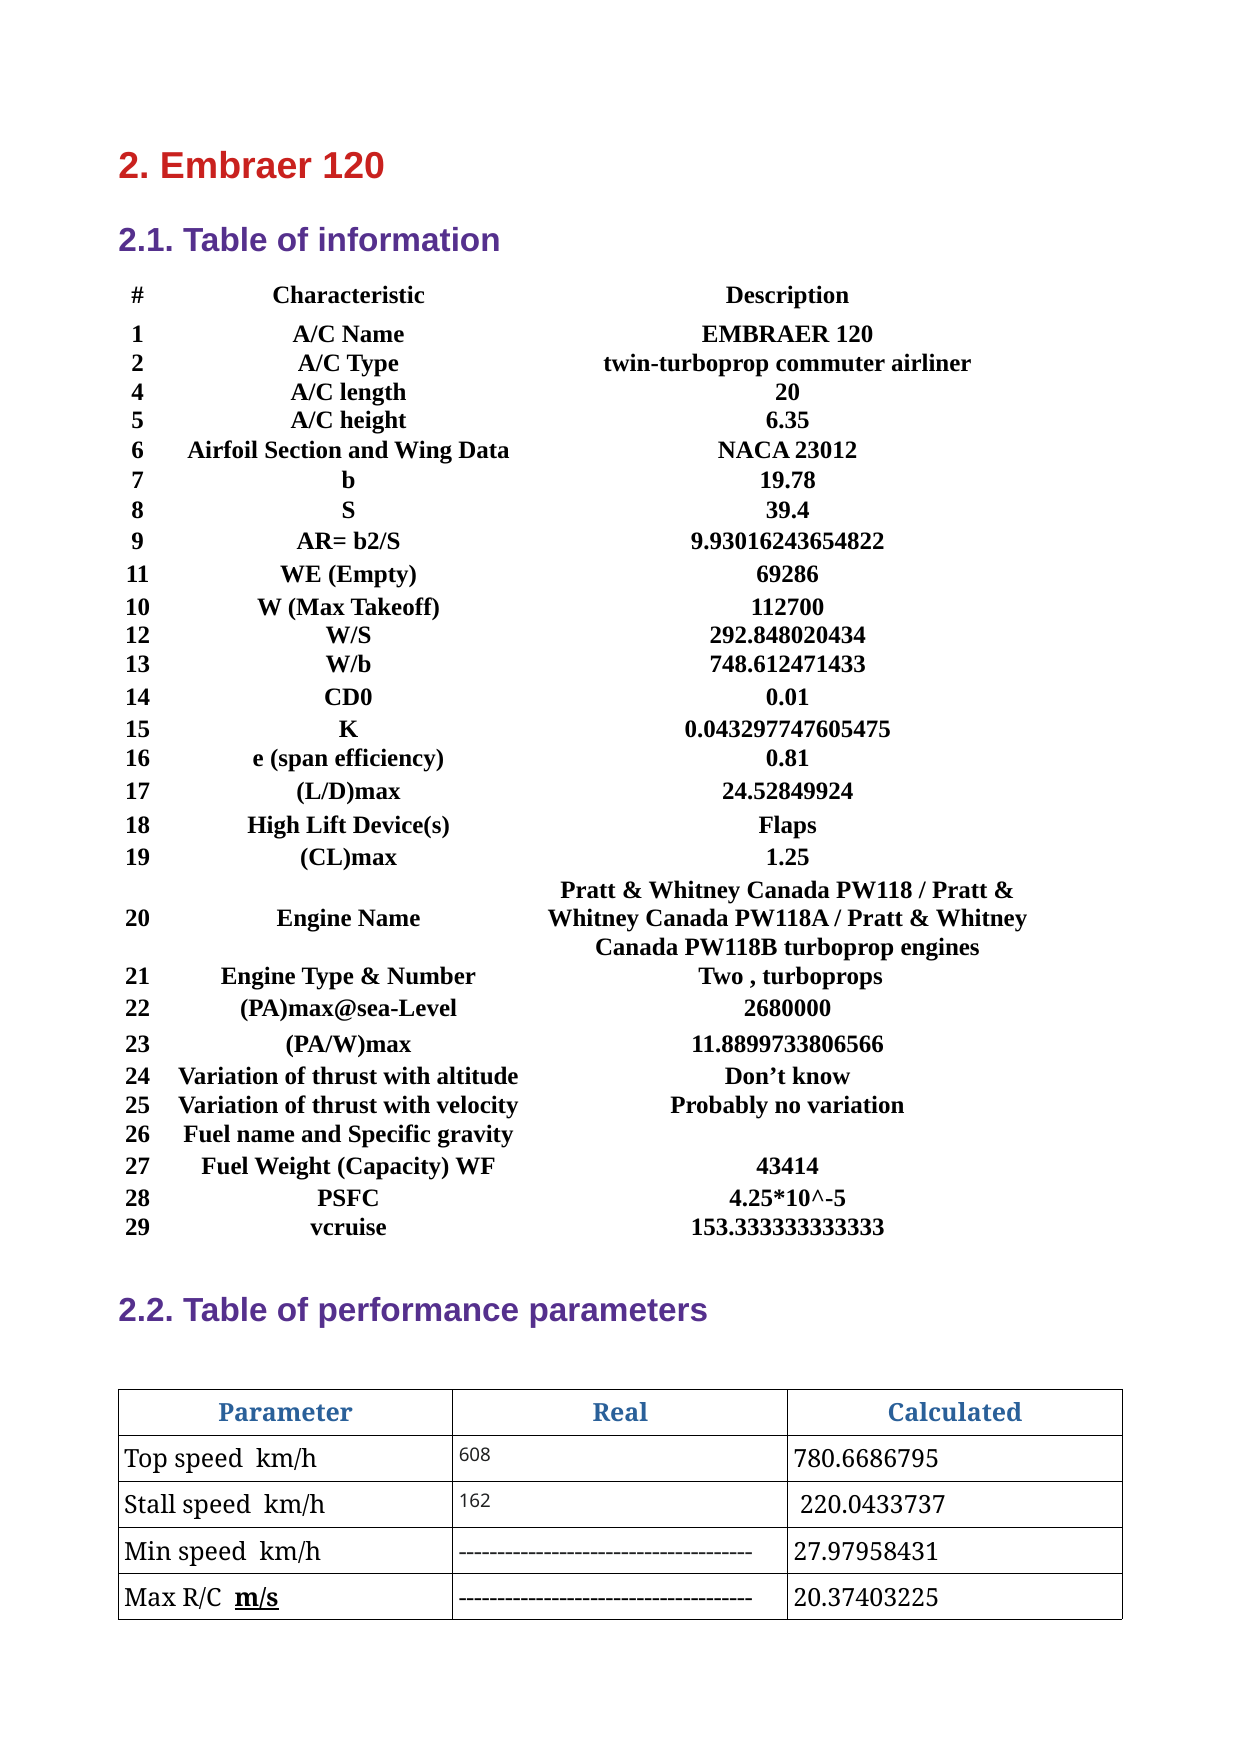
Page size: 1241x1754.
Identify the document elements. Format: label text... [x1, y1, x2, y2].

table_cell Top speed km/h [119, 1436, 452, 1481]
table_cell -------------------------------------- [453, 1528, 787, 1573]
table_cell Fuel Weight (Capacity) WF [163, 1148, 534, 1183]
table_cell b [163, 465, 534, 494]
table_cell 11.8899733806566 [534, 1025, 1041, 1061]
table_cell 9 [112, 525, 163, 556]
table_cell 112700 [534, 592, 1041, 621]
table_cell Variation of thrust with altitude [163, 1061, 534, 1090]
table_cell 27 [112, 1148, 163, 1183]
table_cell WE (Empty) [163, 556, 534, 592]
table_cell High Lift Device(s) [163, 810, 534, 839]
table_cell (PA/W)max [163, 1025, 534, 1061]
table_cell A/C height [163, 406, 534, 434]
table_cell 16 [112, 743, 163, 771]
table_cell 22 [112, 990, 163, 1025]
table_cell [534, 1119, 1041, 1147]
table_header Real [453, 1390, 787, 1435]
table_cell Variation of thrust with velocity [163, 1090, 534, 1119]
table_cell Flaps [534, 810, 1041, 839]
table_cell 20.37403225 [788, 1574, 1122, 1619]
table_cell PSFC [163, 1183, 534, 1212]
table_cell 5 [112, 406, 163, 434]
table_cell AR= b2/S [163, 525, 534, 556]
table_cell 9.93016243654822 [534, 525, 1041, 556]
table_cell 29 [112, 1212, 163, 1241]
table_cell Two , turboprops [534, 961, 1041, 990]
table_cell Engine Name [163, 875, 534, 961]
table_cell 780.6686795 [788, 1436, 1122, 1481]
table_cell (PA)max@sea-Level [163, 990, 534, 1025]
table_cell 20 [534, 377, 1041, 406]
table_cell Fuel name and Specific gravity [163, 1119, 534, 1147]
table_cell 19 [112, 839, 163, 875]
table_cell 608 [453, 1436, 787, 1481]
table_cell Pratt & Whitney Canada PW118 / Pratt & Whitney Canada PW118A / Pratt & Whitney Canada PW118B turboprop engines [534, 875, 1041, 961]
table_cell 8 [112, 494, 163, 525]
table_cell 23 [112, 1025, 163, 1061]
table_cell 19.78 [534, 465, 1041, 494]
table_cell Min speed km/h [119, 1528, 452, 1573]
table_cell 0.043297747605475 [534, 714, 1041, 743]
table_cell 11 [112, 556, 163, 592]
table_cell 0.81 [534, 743, 1041, 771]
table_cell K [163, 714, 534, 743]
table_cell 13 [112, 649, 163, 678]
table_cell 15 [112, 714, 163, 743]
table_cell Probably no variation [534, 1090, 1041, 1119]
table_cell (L/D)max [163, 771, 534, 810]
table_cell CD0 [163, 678, 534, 714]
table_header Characteristic [163, 271, 534, 319]
table_cell 24.52849924 [534, 771, 1041, 810]
table_cell W/b [163, 649, 534, 678]
subtitle 2.2. Table of performance parameters [118, 1290, 1122, 1329]
table_cell 43414 [534, 1148, 1041, 1183]
table_header Calculated [788, 1390, 1122, 1435]
table_cell 162 [453, 1482, 787, 1527]
table_cell 2680000 [534, 990, 1041, 1025]
subtitle 2.1. Table of information [118, 219, 1122, 258]
table_cell 1 [112, 319, 163, 348]
table_cell 292.848020434 [534, 621, 1041, 649]
table_header Description [534, 271, 1041, 319]
table_cell A/C length [163, 377, 534, 406]
table_cell 6.35 [534, 406, 1041, 434]
table_cell twin-turboprop commuter airliner [534, 348, 1041, 377]
table_cell 28 [112, 1183, 163, 1212]
table_cell A/C Type [163, 348, 534, 377]
table_cell 748.612471433 [534, 649, 1041, 678]
table_cell 18 [112, 810, 163, 839]
table_cell 27.97958431 [788, 1528, 1122, 1573]
table_cell 6 [112, 434, 163, 465]
table_cell Don’t know [534, 1061, 1041, 1090]
table_cell 4.25*10^-5 [534, 1183, 1041, 1212]
table_cell NACA 23012 [534, 434, 1041, 465]
table_cell EMBRAER 120 [534, 319, 1041, 348]
table_cell 26 [112, 1119, 163, 1147]
table_cell e (span efficiency) [163, 743, 534, 771]
table_cell vcruise [163, 1212, 534, 1241]
table_cell 4 [112, 377, 163, 406]
table_cell W/S [163, 621, 534, 649]
table_cell S [163, 494, 534, 525]
table_cell (CL)max [163, 839, 534, 875]
table_cell Stall speed km/h [119, 1482, 452, 1527]
table_cell 12 [112, 621, 163, 649]
table_cell 7 [112, 465, 163, 494]
subtitle 2. Embraer 120 [118, 143, 1122, 186]
table_cell 25 [112, 1090, 163, 1119]
table_cell 10 [112, 592, 163, 621]
table_cell 21 [112, 961, 163, 990]
table_header Parameter [119, 1390, 452, 1435]
table_cell 17 [112, 771, 163, 810]
table_cell 24 [112, 1061, 163, 1090]
table_header # [112, 271, 163, 319]
table_cell 20 [112, 875, 163, 961]
table_cell 69286 [534, 556, 1041, 592]
table_cell 153.333333333333 [534, 1212, 1041, 1241]
table_cell -------------------------------------- [453, 1574, 787, 1619]
table_cell Max R/C m/s [119, 1574, 452, 1619]
table_cell 1.25 [534, 839, 1041, 875]
table_cell 39.4 [534, 494, 1041, 525]
table_cell A/C Name [163, 319, 534, 348]
table_cell 2 [112, 348, 163, 377]
table_cell 220.0433737 [788, 1482, 1122, 1527]
table_cell Airfoil Section and Wing Data [163, 434, 534, 465]
table_cell Engine Type & Number [163, 961, 534, 990]
table_cell 0.01 [534, 678, 1041, 714]
table_cell W (Max Takeoff) [163, 592, 534, 621]
table_cell 14 [112, 678, 163, 714]
